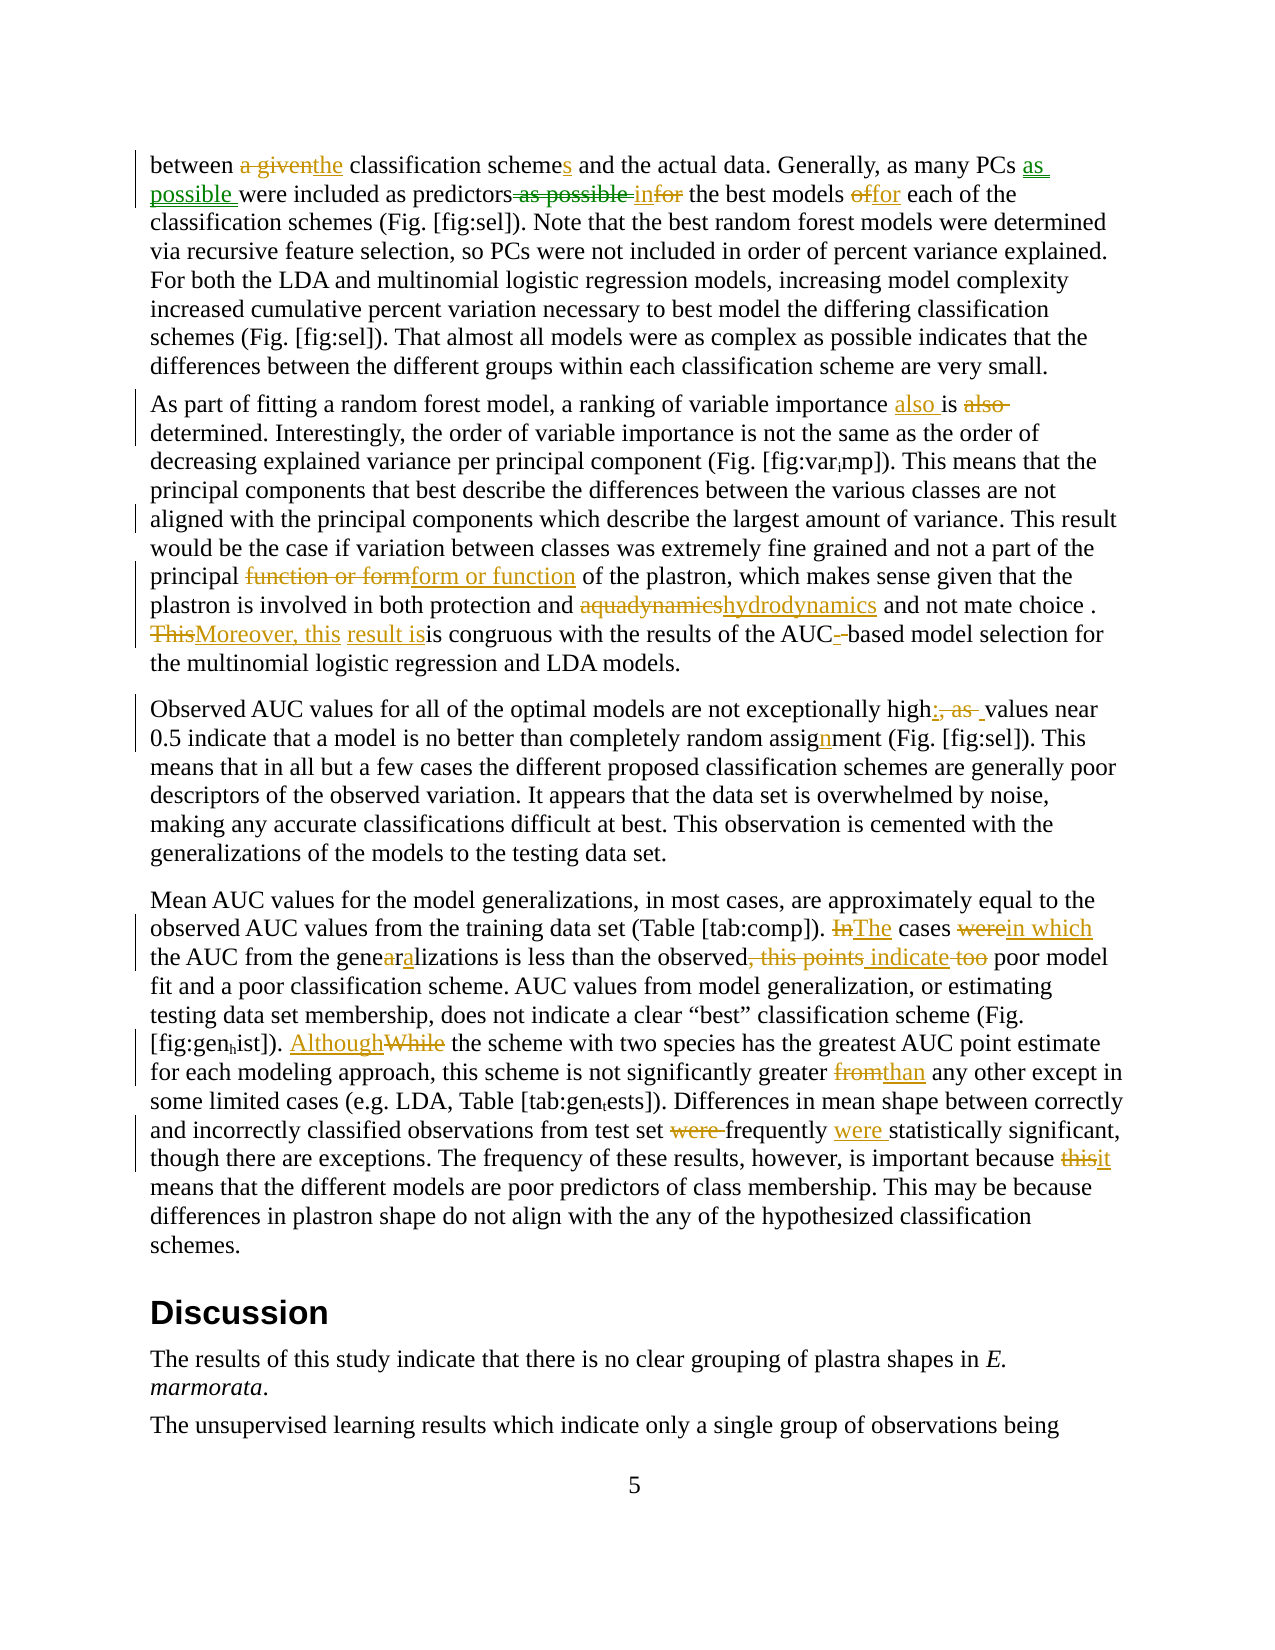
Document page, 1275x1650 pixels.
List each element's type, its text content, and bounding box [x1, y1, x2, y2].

text Observed AUC values for all of the optimal models are not exceptionally high: values near 0.5 indicate that a model is no better than completely random assignment (Fig. [fig:sel]). This means that in all but a few cases the different proposed classification schemes are generally poor descriptors of the observed variation. It appears that the data set is overwhelmed by noise, making any accurate classifications difficult at best. This observation is cemented with the generalizations of the models to the testing data set. [150, 694, 1125, 867]
text The results of this study indicate that there is no clear grouping of plastra shapes in E. marmorata. [150, 1344, 1125, 1401]
text As part of fitting a random forest model, a ranking of variable importance also is determined. Interestingly, the order of variable importance is not the same as the order of decreasing explained variance per principal component (Fig. [fig:varimp]). This means that the principal components that best describe the differences between the various classes are not aligned with the principal components which describe the largest amount of variance. This result would be the case if variation between classes was extremely fine grained and not a part of the principal form or function of the plastron, which makes sense given that the plastron is involved in both protection and hydrodynamics and not mate choice . Moreover, this result isis congruous with the results of the AUC-based model selection for the multinomial logistic regression and LDA models. [150, 389, 1125, 676]
text The unsupervised learning results which indicate only a single group of observations being [150, 1410, 1125, 1439]
text Mean AUC values for the model generalizations, in most cases, are approximately equal to the observed AUC values from the training data set (Table [tab:comp]). The cases in which the AUC from the generalizations is less than the observed indicate poor model fit and a poor classification scheme. AUC values from model generalization, or estimating testing data set membership, does not indicate a clear “best” classification scheme (Fig. [fig:genhist]). Although the scheme with two species has the greatest AUC point estimate for each modeling approach, this scheme is not significantly greater than any other except in some limited cases (e.g. LDA, Table [tab:gentests]). Differences in mean shape between correctly and incorrectly classified observations from test set frequently were statistically significant, though there are exceptions. The frequency of these results, however, is important because it means that the different models are poor predictors of class membership. This may be because differences in plastron shape do not align with the any of the hypothesized classification schemes. [150, 885, 1125, 1258]
text AUC-based model selection revealed some important patterns of variation and congruence between the classification schemes and the actual data. Generally, as many PCs as possible were included as predictorsin the best models for each of the classification schemes (Fig. [fig:sel]). Note that the best random forest models were determined via recursive feature selection, so PCs were not included in order of percent variance explained. For both the LDA and multinomial logistic regression models, increasing model complexity increased cumulative percent variation necessary to best model the differing classification schemes (Fig. [fig:sel]). That almost all models were as complex as possible indicates that the differences between the different groups within each classification scheme are very small. [150, 150, 1125, 380]
subtitle Discussion [150, 1292, 1125, 1331]
